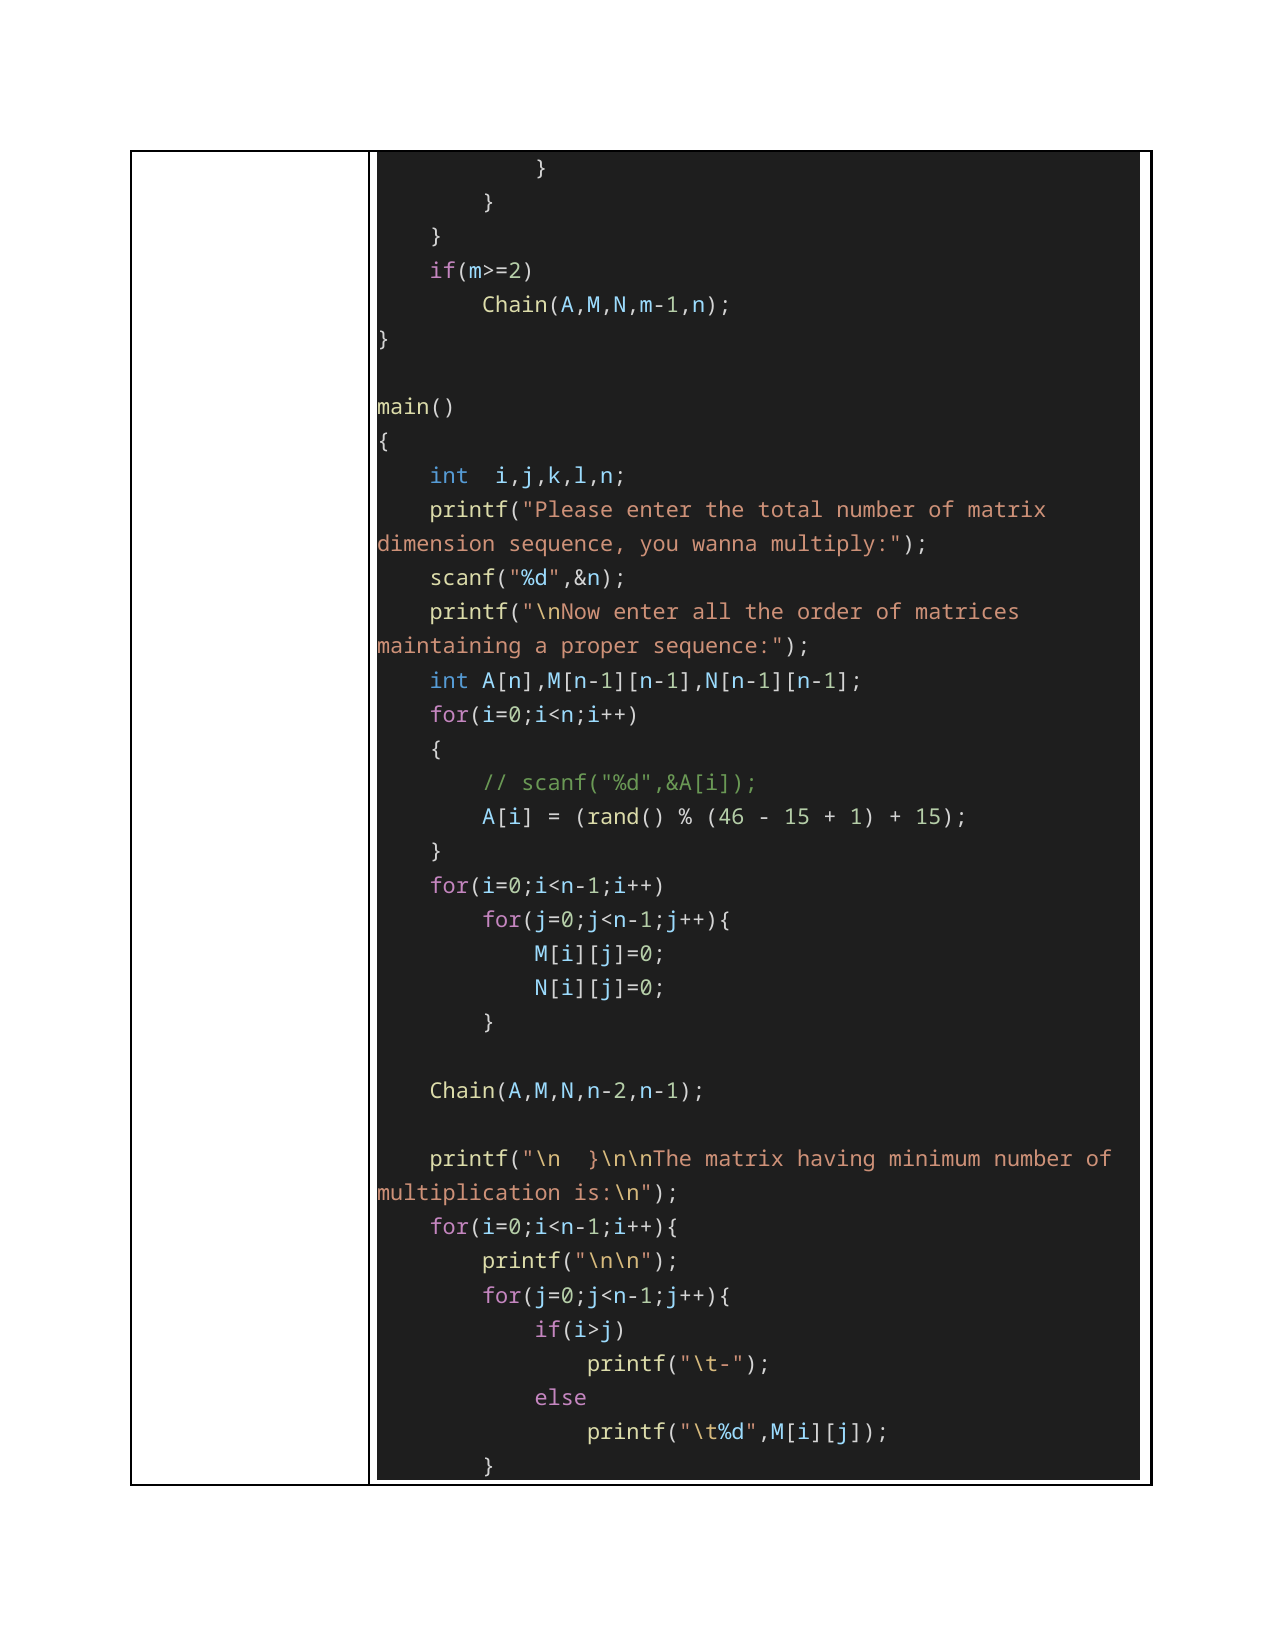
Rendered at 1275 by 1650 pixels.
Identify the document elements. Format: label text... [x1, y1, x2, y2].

table_cell [132, 152, 368, 1484]
table_cell } } } if(m>=2) Chain(A,M,N,m-1,n); } main() { int i,j,k,l,n; printf("Please enter the total number of matrix dimension sequence, you wanna multiply:"); scanf("%d",&n); printf("\nNow enter all the order of matrices maintaining a proper sequence:"); int A[n],M[n-1][n-1],N[n-1][n-1]; for(i=0;i<n;i++) { // scanf("%d",&A[i]); A[i] = (rand() % (46 - 15 + 1) + 15); } for(i=0;i<n-1;i++) for(j=0;j<n-1;j++){ M[i][j]=0; N[i][j]=0; } Chain(A,M,N,n-2,n-1); printf("\n }\n\nThe matrix having minimum number of multiplication is:\n"); for(i=0;i<n-1;i++){ printf("\n\n"); for(j=0;j<n-1;j++){ if(i>j) printf("\t-"); else printf("\t%d",M[i][j]); } [370, 152, 1150, 1484]
